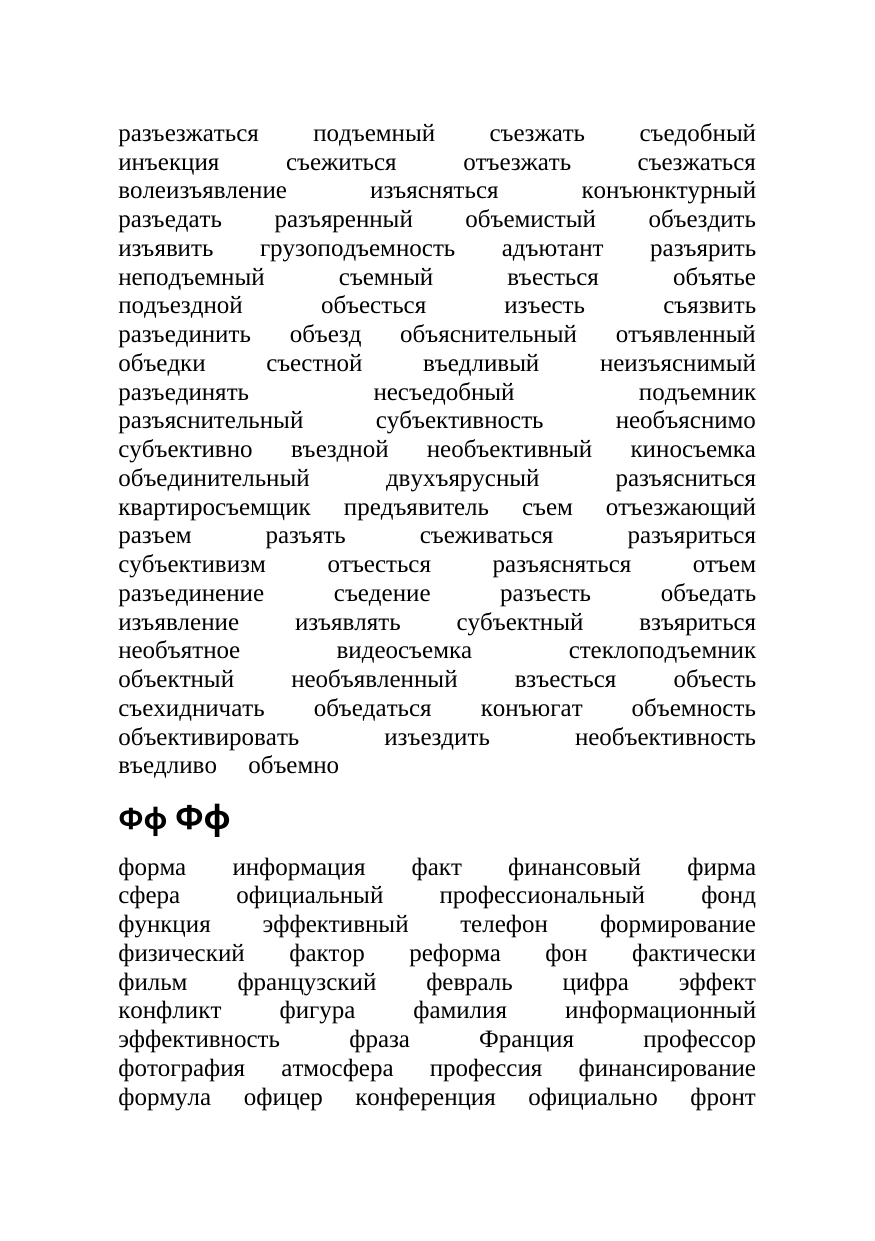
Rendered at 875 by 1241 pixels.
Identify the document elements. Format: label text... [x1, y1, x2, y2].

text разъезжаться подъемный съезжать съедобный инъекция съежиться отъезжать съезжаться волеизъявление изъясняться конъюнктурный разъедать разъяренный объемистый объездить изъявить грузоподъемность адъютант разъярить неподъемный съемный въесться объятье подъездной объесться изъесть съязвить разъединить объезд объяснительный отъявленный объедки съестной въедливый неизъяснимый разъединять несъедобный подъемник разъяснительный субъективность необъяснимо субъективно въездной необъективный киносъемка объединительный двухъярусный разъясниться квартиросъемщик предъявитель съем отъезжающий разъем разъять съеживаться разъяриться субъективизм отъесться разъясняться отъем разъединение съедение разъесть объедать изъявление изъявлять субъектный взъяриться необъятное видеосъемка стеклоподъемник объектный необъявленный взъесться объесть съехидничать объедаться конъюгат объемность объективировать изъездить необъективность въедливо объемно [118, 118, 756, 779]
text форма информация факт финансовый фирма сфера официальный профессиональный фонд функция эффективный телефон формирование физический фактор реформа фон фактически фильм французский февраль цифра эффект конфликт фигура фамилия информационный эффективность фраза Франция профессор фотография атмосфера профессия финансирование формула офицер конференция официально фронт [118, 852, 756, 1111]
subtitle Фф Фф [118, 794, 756, 839]
